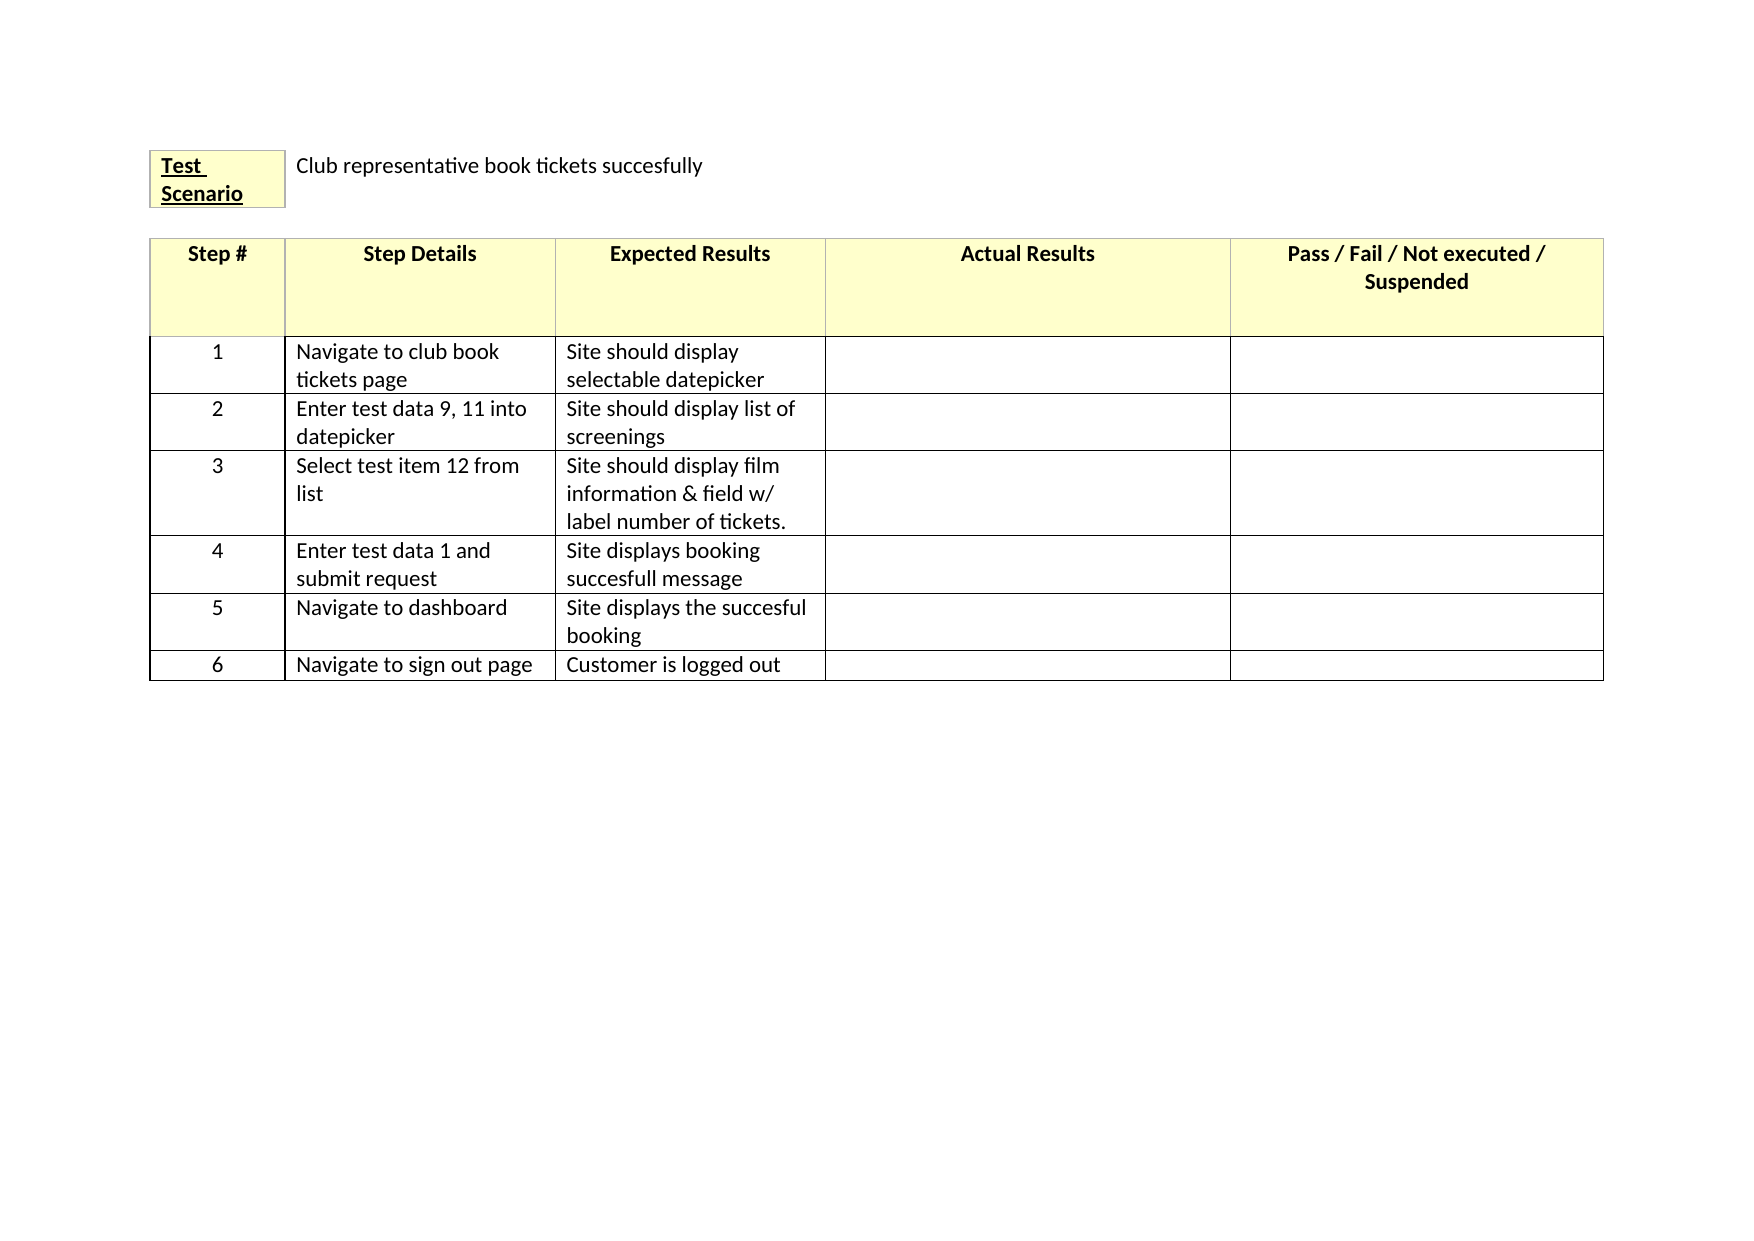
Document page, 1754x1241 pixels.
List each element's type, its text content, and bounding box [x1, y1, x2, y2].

table_cell [1231, 337, 1603, 393]
table_cell Navigate to club book tickets page [286, 337, 555, 393]
table_cell 6 [151, 651, 284, 680]
table_cell Navigate to sign out page [286, 651, 555, 680]
table_cell [1231, 651, 1603, 680]
table_cell [826, 451, 1230, 535]
table_cell Step # [151, 239, 284, 336]
table_cell Pass / Fail / Not executed / Suspended [1231, 239, 1603, 336]
table_cell Site should display film information & field w/ label number of tickets. [556, 451, 825, 535]
table_cell Step Details [286, 239, 555, 336]
table_cell [826, 651, 1230, 680]
table_cell [1231, 594, 1603, 649]
table_cell [1230, 207, 1365, 238]
table_cell [960, 207, 1095, 238]
table_cell Site displays booking succesfull message [556, 536, 825, 592]
table_cell 2 [151, 394, 284, 450]
table_cell [1231, 394, 1603, 450]
table_cell Enter test data 9, 11 into datepicker [286, 394, 555, 450]
table_cell Site should display list of screenings [556, 394, 825, 450]
table_cell [1231, 536, 1603, 592]
table_cell [826, 594, 1230, 649]
table_cell Navigate to dashboard [286, 594, 555, 649]
table_cell 5 [151, 594, 284, 649]
table_cell Actual Results [826, 239, 1230, 336]
table_cell [1501, 207, 1603, 238]
table_header [1365, 150, 1501, 207]
table_header [1230, 150, 1365, 207]
table_cell [555, 207, 690, 238]
table_cell [826, 337, 1230, 393]
table_cell 4 [151, 536, 284, 592]
table_cell Select test item 12 from list [286, 451, 555, 535]
table_cell 1 [151, 337, 284, 393]
table_cell Expected Results [556, 239, 825, 336]
table_header [1095, 150, 1230, 207]
table_cell Customer is logged out [556, 651, 825, 680]
table_cell 3 [151, 451, 284, 535]
table_header [1501, 150, 1603, 207]
table_cell [1095, 207, 1230, 238]
table_cell [1365, 207, 1501, 238]
table_cell [690, 207, 825, 238]
table_cell Site displays the succesful booking [556, 594, 825, 649]
table_cell Site should display selectable datepicker [556, 337, 825, 393]
table_header Club representative book tickets succesfully [286, 150, 1095, 207]
table_cell [285, 207, 420, 238]
table_cell [825, 207, 960, 238]
table_cell Enter test data 1 and submit request [286, 536, 555, 592]
table_header Test Scenario [151, 151, 284, 207]
table_cell [826, 536, 1230, 592]
table_cell [1231, 451, 1603, 535]
table_cell [150, 208, 285, 238]
table_cell [826, 394, 1230, 450]
table_cell [420, 207, 555, 238]
